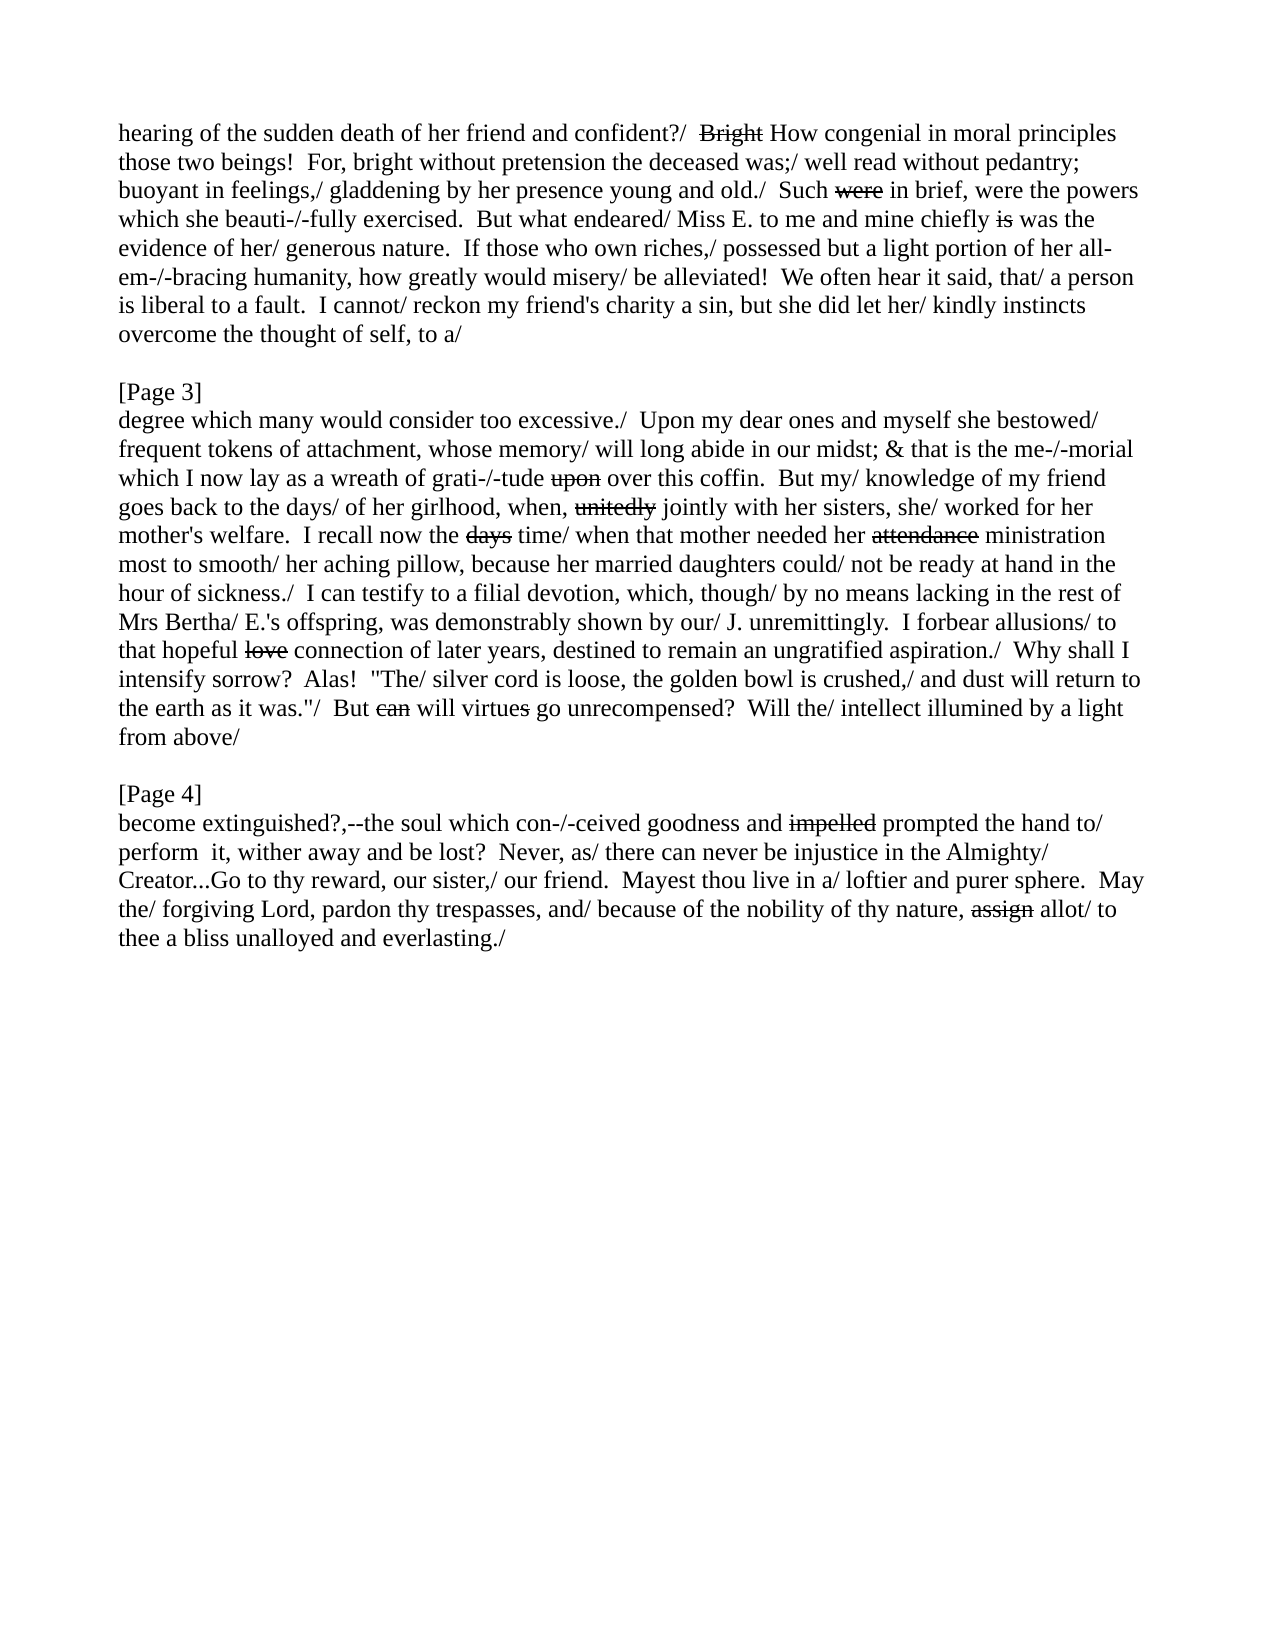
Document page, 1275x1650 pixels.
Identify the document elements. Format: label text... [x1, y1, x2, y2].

text hearing of the sudden death of her friend and confident?/ Bright How congenial in moral principles those two beings! For, bright without pretension the deceased was;/ well read without pedantry; buoyant in feelings,/ gladdening by her presence young and old./ Such were in brief, were the powers which she beauti-/-fully exercised. But what endeared/ Miss E. to me and mine chiefly is was the evidence of her/ generous nature. If those who own riches,/ possessed but a light portion of her all-em-/-bracing humanity, how greatly would misery/ be alleviated! We often hear it said, that/ a person is liberal to a fault. I cannot/ reckon my friend's charity a sin, but she did let her/ kindly instincts overcome the thought of self, to a/ [118, 118, 1157, 348]
text [Page 3] [118, 377, 1157, 406]
text degree which many would consider too excessive./ Upon my dear ones and myself she bestowed/ frequent tokens of attachment, whose memory/ will long abide in our midst; & that is the me-/-morial which I now lay as a wreath of grati-/-tude upon over this coffin. But my/ knowledge of my friend goes back to the days/ of her girlhood, when, unitedly jointly with her sisters, she/ worked for her mother's welfare. I recall now the days time/ when that mother needed her attendance ministration most to smooth/ her aching pillow, because her married daughters could/ not be ready at hand in the hour of sickness./ I can testify to a filial devotion, which, though/ by no means lacking in the rest of Mrs Bertha/ E.'s offspring, was demonstrably shown by our/ J. unremittingly. I forbear allusions/ to that hopeful love connection of later years, destined to remain an ungratified aspiration./ Why shall I intensify sorrow? Alas! "The/ silver cord is loose, the golden bowl is crushed,/ and dust will return to the earth as it was."/ But can will virtues go unrecompensed? Will the/ intellect illumined by a light from above/ [118, 406, 1157, 751]
text [Page 4] [118, 779, 1157, 808]
text become extinguished?,--the soul which con-/-ceived goodness and impelled prompted the hand to/ perform it, wither away and be lost? Never, as/ there can never be injustice in the Almighty/ Creator...Go to thy reward, our sister,/ our friend. Mayest thou live in a/ loftier and purer sphere. May the/ forgiving Lord, pardon thy trespasses, and/ because of the nobility of thy nature, assign allot/ to thee a bliss unalloyed and everlasting./ [118, 808, 1157, 952]
